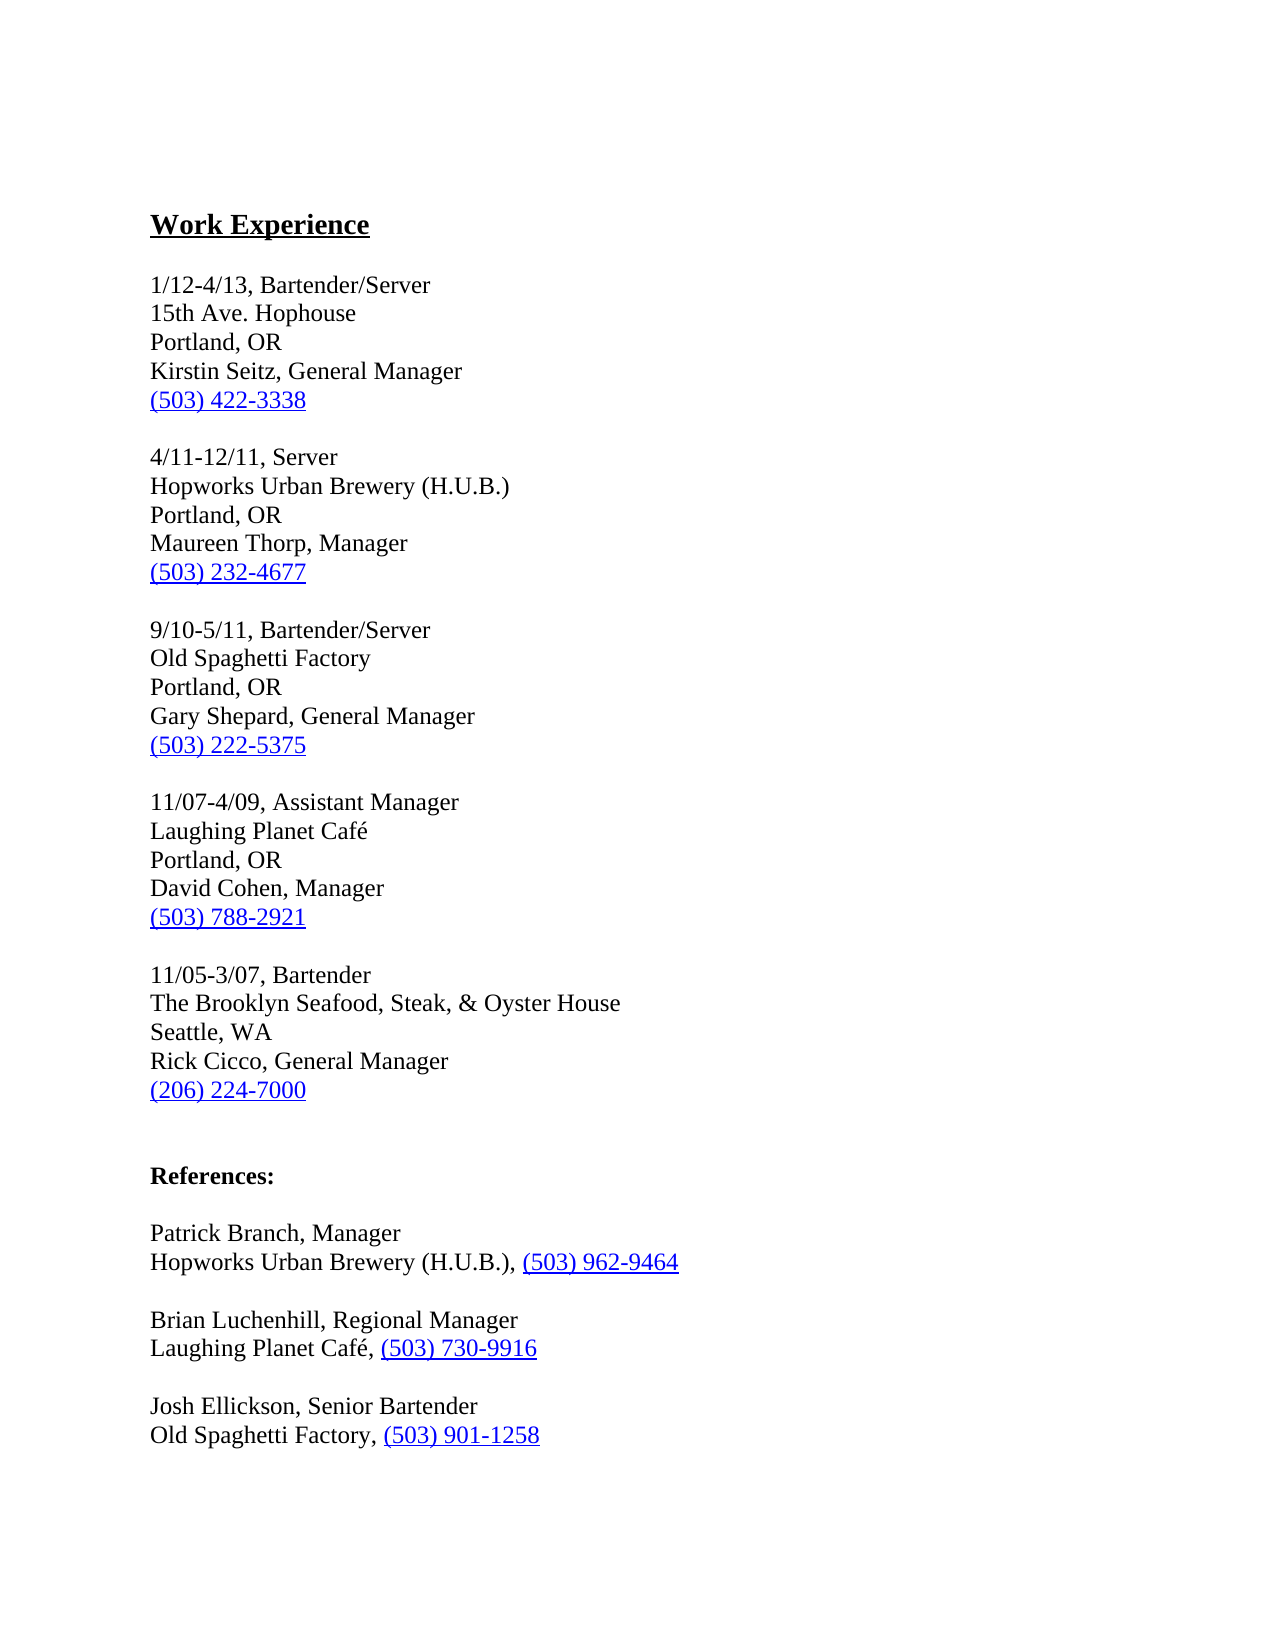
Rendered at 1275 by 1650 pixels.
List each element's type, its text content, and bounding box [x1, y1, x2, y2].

text 11/07-4/09, Assistant Manager [150, 787, 1125, 816]
text Brian Luchenhill, Regional Manager [150, 1305, 1125, 1333]
text Portland, OR [150, 672, 1125, 701]
text (503) 422-3338 [150, 385, 1125, 413]
text Old Spaghetti Factory [150, 643, 1125, 672]
text Hopworks Urban Brewery (H.U.B.), (503) 962-9464 [150, 1247, 1125, 1276]
text Josh Ellickson, Senior Bartender [150, 1391, 1125, 1420]
text Maureen Thorp, Manager [150, 528, 1125, 557]
text References: [150, 1161, 1125, 1190]
text (206) 224-7000 [150, 1075, 1125, 1103]
text 15th Ave. Hophouse [150, 298, 1125, 327]
text The Brooklyn Seafood, Steak, & Oyster House [150, 988, 1125, 1017]
text (503) 222-5375 [150, 730, 1125, 758]
text Seattle, WA [150, 1017, 1125, 1046]
text David Cohen, Manager [150, 873, 1125, 902]
text Kirstin Seitz, General Manager [150, 356, 1125, 385]
text Gary Shepard, General Manager [150, 701, 1125, 730]
text 4/11-12/11, Server [150, 442, 1125, 471]
text Portland, OR [150, 845, 1125, 873]
text Laughing Planet Café [150, 816, 1125, 845]
text Old Spaghetti Factory, (503) 901-1258 [150, 1420, 1125, 1448]
text 11/05-3/07, Bartender [150, 960, 1125, 988]
text Portland, OR [150, 500, 1125, 528]
text Rick Cicco, General Manager [150, 1046, 1125, 1075]
text 1/12-4/13, Bartender/Server [150, 270, 1125, 298]
text Hopworks Urban Brewery (H.U.B.) [150, 471, 1125, 500]
text 9/10-5/11, Bartender/Server [150, 615, 1125, 643]
text Work Experience [150, 207, 1125, 241]
text Laughing Planet Café, (503) 730-9916 [150, 1333, 1125, 1362]
text (503) 232-4677 [150, 557, 1125, 586]
text Portland, OR [150, 327, 1125, 356]
text (503) 788-2921 [150, 902, 1125, 931]
text Patrick Branch, Manager [150, 1218, 1125, 1247]
